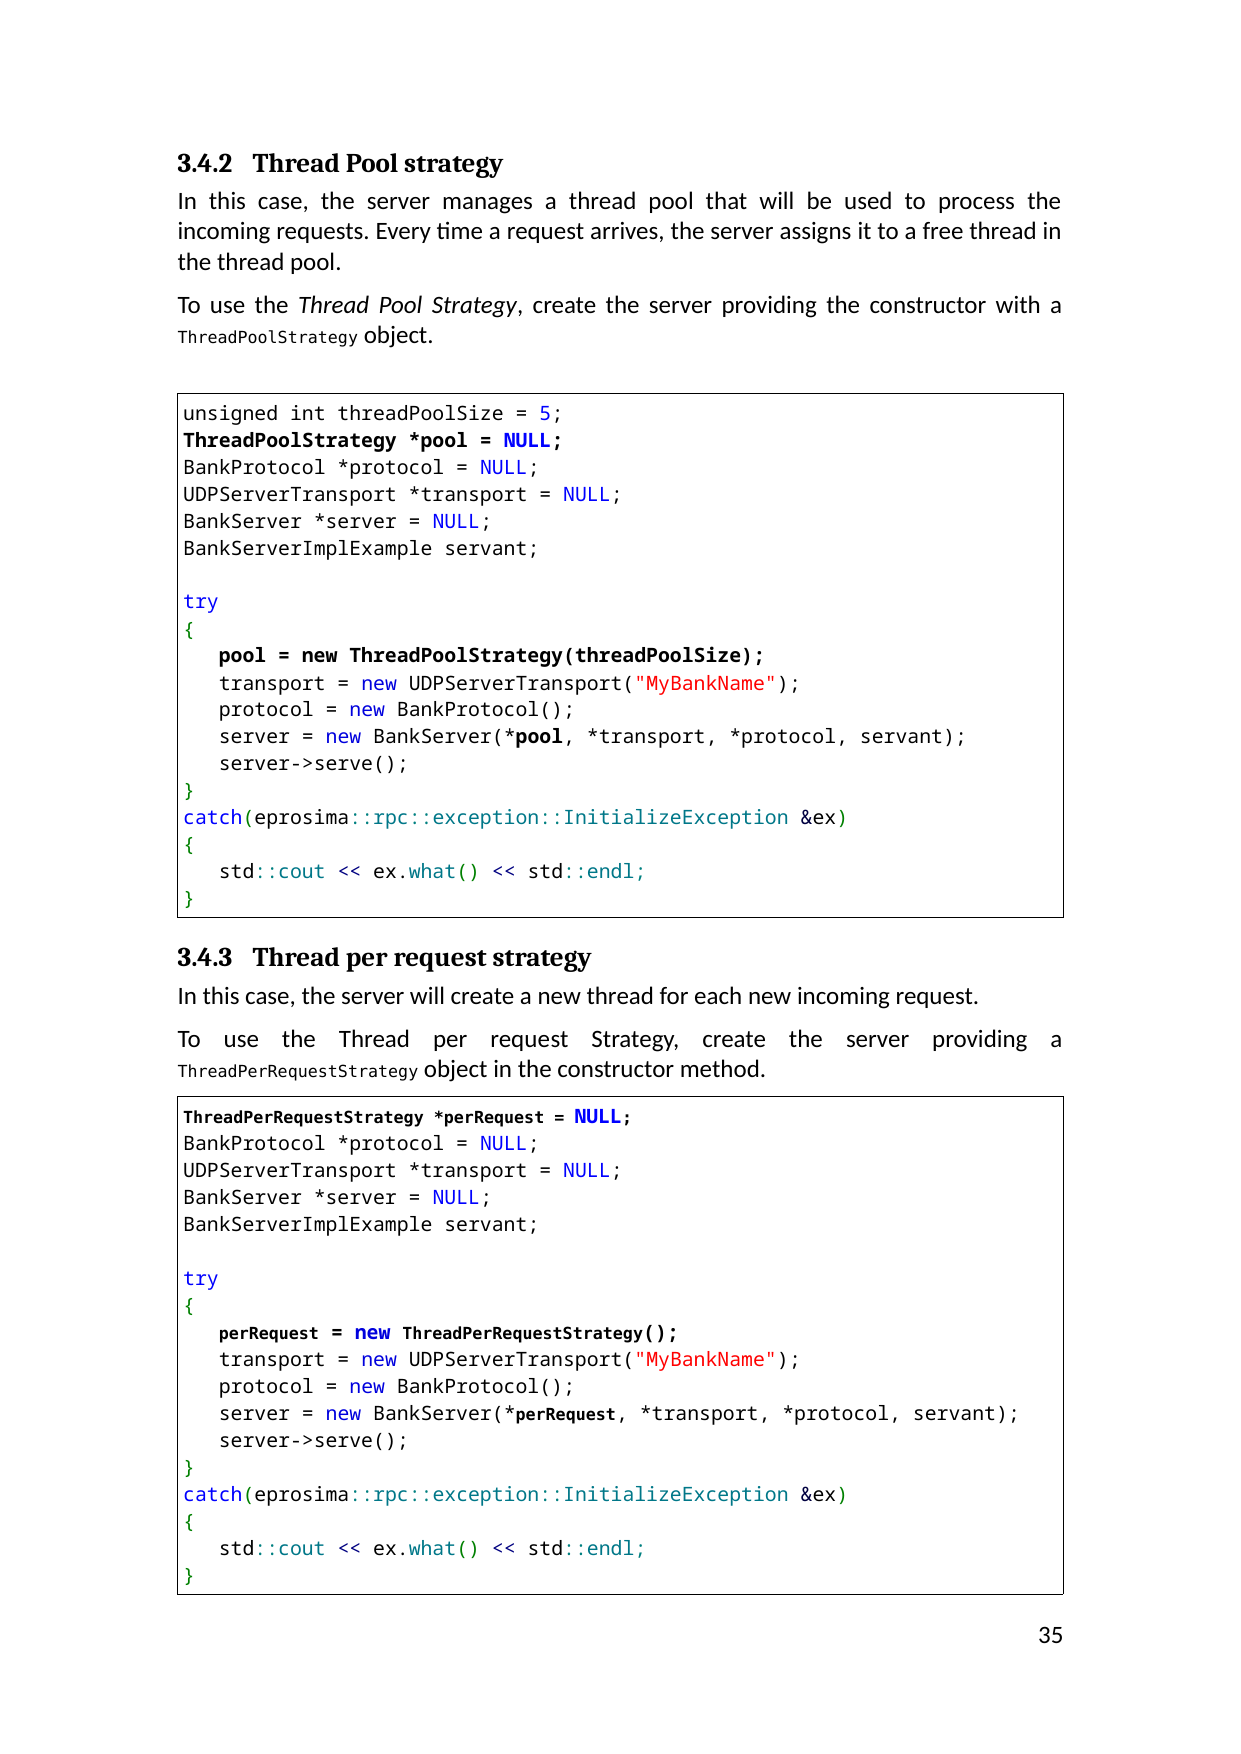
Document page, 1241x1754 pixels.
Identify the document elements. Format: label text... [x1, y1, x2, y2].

table_header unsigned int threadPoolSize = 5; ThreadPoolStrategy *pool = NULL; BankProtocol *protocol = NULL; UDPServerTransport *transport = NULL; BankServer *server = NULL; BankServerImplExample servant; try { pool = new ThreadPoolStrategy(threadPoolSize); transport = new UDPServerTransport("MyBankName"); protocol = new BankProtocol(); server = new BankServer(*pool, *transport, *protocol, servant); server->serve(); } catch(eprosima::rpc::exception::InitializeException &ex) { std::cout << ex.what() << std::endl; } [178, 394, 1063, 917]
text To use the Thread Pool Strategy, create the server providing the constructor with a ThreadPoolStrategy object. [177, 289, 1063, 350]
subtitle Thread per request strategy [177, 942, 1063, 973]
table_header ThreadPerRequestStrategy *perRequest = NULL; BankProtocol *protocol = NULL; UDPServerTransport *transport = NULL; BankServer *server = NULL; BankServerImplExample servant; try { perRequest = new ThreadPerRequestStrategy(); transport = new UDPServerTransport("MyBankName"); protocol = new BankProtocol(); server = new BankServer(*perRequest, *transport, *protocol, servant); server->serve(); } catch(eprosima::rpc::exception::InitializeException &ex) { std::cout << ex.what() << std::endl; } [178, 1097, 1063, 1593]
subtitle Thread Pool strategy [177, 148, 1063, 179]
text In this case, the server manages a thread pool that will be used to process the incoming requests. Every time a request arrives, the server assigns it to a free thread in the thread pool. [177, 185, 1063, 277]
text To use the Thread per request Strategy, create the server providing a ThreadPerRequestStrategy object in the constructor method. [177, 1023, 1063, 1084]
text In this case, the server will create a new thread for each new incoming request. [177, 980, 1063, 1010]
